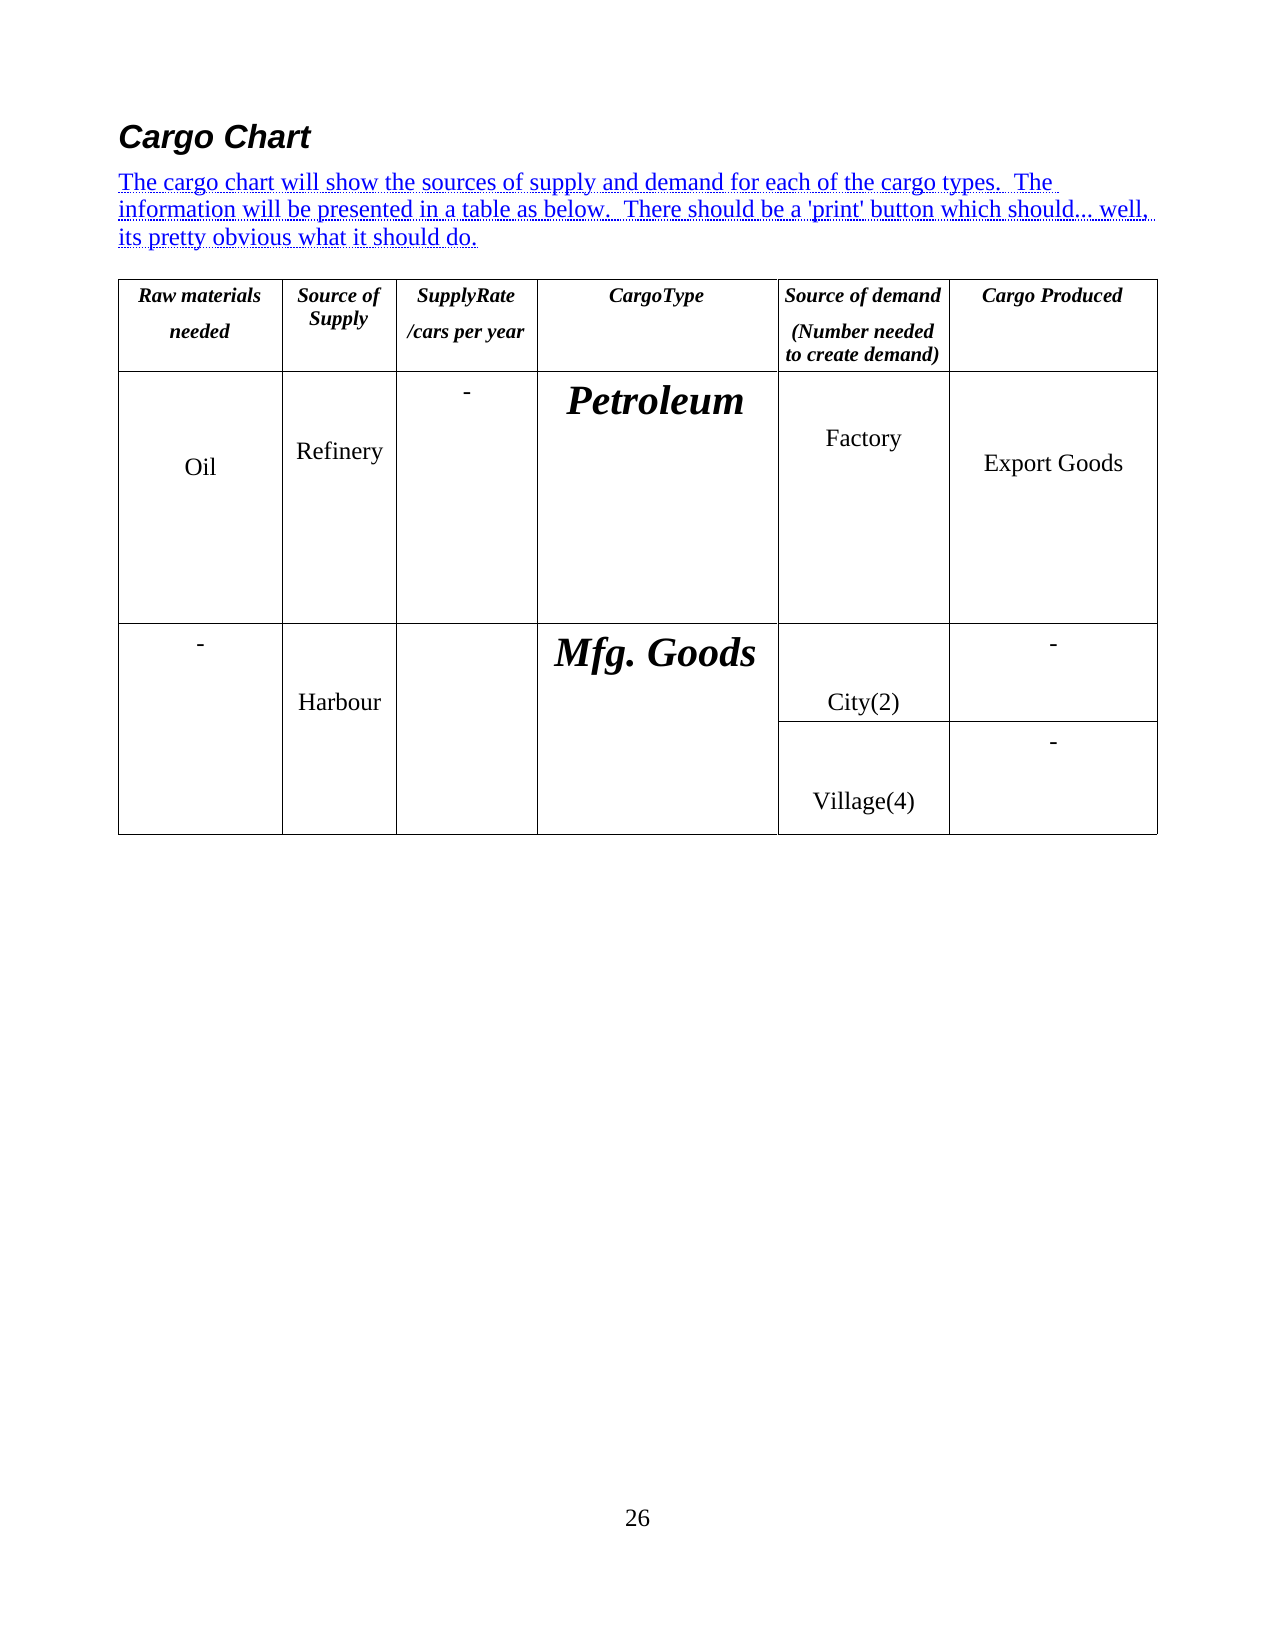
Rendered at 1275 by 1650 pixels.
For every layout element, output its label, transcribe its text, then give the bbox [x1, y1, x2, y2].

table_cell Refinery [283, 372, 396, 623]
table_header Source of Supply [283, 280, 396, 371]
text Cargo Chart [118, 118, 1157, 155]
table_cell - [397, 372, 537, 623]
table_cell Harbour [283, 624, 396, 834]
table_cell - [119, 624, 282, 834]
table_header Cargo Produced [950, 280, 1157, 371]
table_cell Mfg. Goods [538, 624, 777, 834]
text The cargo chart will show the sources of supply and demand for each of the cargo types. The information will be presented in a table as below. There should be a 'print' button which should... well, its pretty obvious what it should do. [118, 168, 1157, 251]
table_cell - [950, 722, 1157, 834]
table_header Raw materials needed [119, 280, 282, 371]
table_cell [397, 624, 537, 834]
table_cell Export Goods [950, 372, 1157, 623]
table_header Source of demand (Number needed to create demand) [779, 280, 949, 371]
table_header SupplyRate /cars per year [397, 280, 537, 371]
table_cell Village(4) [779, 722, 949, 834]
table_cell Oil [119, 372, 282, 623]
table_cell Factory [779, 372, 949, 623]
table_cell Petroleum [538, 372, 777, 623]
table_header - [950, 624, 1157, 721]
table_header CargoType [538, 280, 777, 371]
table_header City(2) [779, 624, 949, 721]
